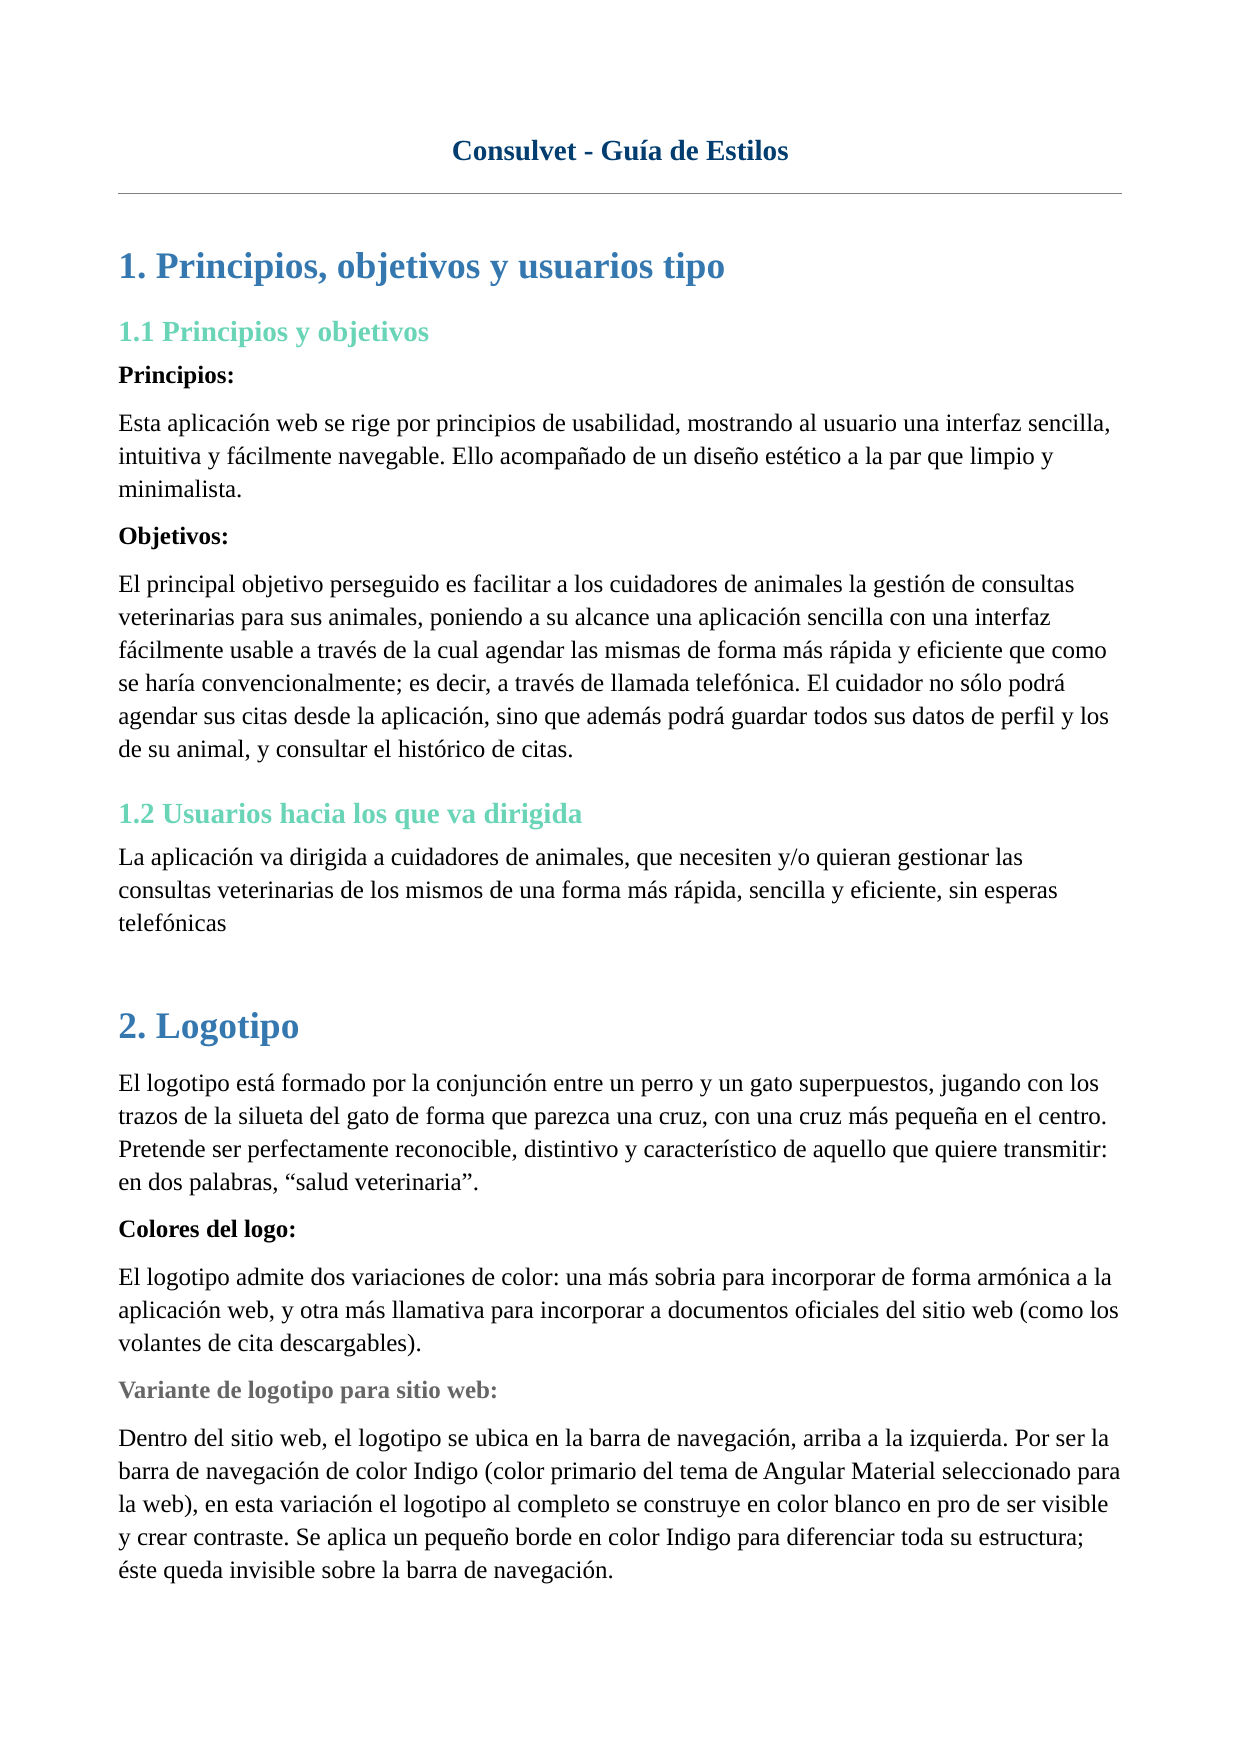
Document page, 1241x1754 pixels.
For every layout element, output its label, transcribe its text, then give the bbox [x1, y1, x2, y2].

text El logotipo admite dos variaciones de color: una más sobria para incorporar de forma armónica a la aplicación web, y otra más llamativa para incorporar a documentos oficiales del sitio web (como los volantes de cita descargables). [118, 1262, 1122, 1357]
subtitle Consulvet - Guía de Estilos [118, 133, 1122, 166]
text Dentro del sitio web, el logotipo se ubica en la barra de navegación, arriba a la izquierda. Por ser la barra de navegación de color Indigo (color primario del tema de Angular Material seleccionado para la web), en esta variación el logotipo al completo se construye en color blanco en pro de ser visible y crear contraste. Se aplica un pequeño borde en color Indigo para diferenciar toda su estructura; éste queda invisible sobre la barra de navegación. [118, 1423, 1122, 1584]
text 2. Logotipo [118, 1003, 1122, 1047]
text Colores del logo: [118, 1214, 1122, 1243]
subtitle 1.2 Usuarios hacia los que va dirigida [118, 796, 1122, 830]
text Variante de logotipo para sitio web: [118, 1376, 1122, 1404]
text La aplicación va dirigida a cuidadores de animales, que necesiten y/o quieran gestionar las consultas veterinarias de los mismos de una forma más rápida, sencilla y eficiente, sin esperas telefónicas [118, 842, 1122, 937]
subtitle 1.1 Principios y objetivos [118, 314, 1122, 348]
text El logotipo está formado por la conjunción entre un perro y un gato superpuestos, jugando con los trazos de la silueta del gato de forma que parezca una cruz, con una cruz más pequeña en el centro. Pretende ser perfectamente reconocible, distintivo y característico de aquello que quiere transmitir: en dos palabras, “salud veterinaria”. [118, 1068, 1122, 1196]
subtitle 1. Principios, objetivos y usuarios tipo [118, 244, 1122, 287]
text Esta aplicación web se rige por principios de usabilidad, mostrando al usuario una interfaz sencilla, intuitiva y fácilmente navegable. Ello acompañado de un diseño estético a la par que limpio y minimalista. [118, 408, 1122, 502]
text El principal objetivo perseguido es facilitar a los cuidadores de animales la gestión de consultas veterinarias para sus animales, poniendo a su alcance una aplicación sencilla con una interfaz fácilmente usable a través de la cual agendar las mismas de forma más rápida y eficiente que como se haría convencionalmente; es decir, a través de llamada telefónica. El cuidador no sólo podrá agendar sus citas desde la aplicación, sino que además podrá guardar todos sus datos de perfil y los de su animal, y consultar el histórico de citas. [118, 569, 1122, 763]
text Principios: [118, 360, 1122, 389]
text Objetivos: [118, 521, 1122, 550]
